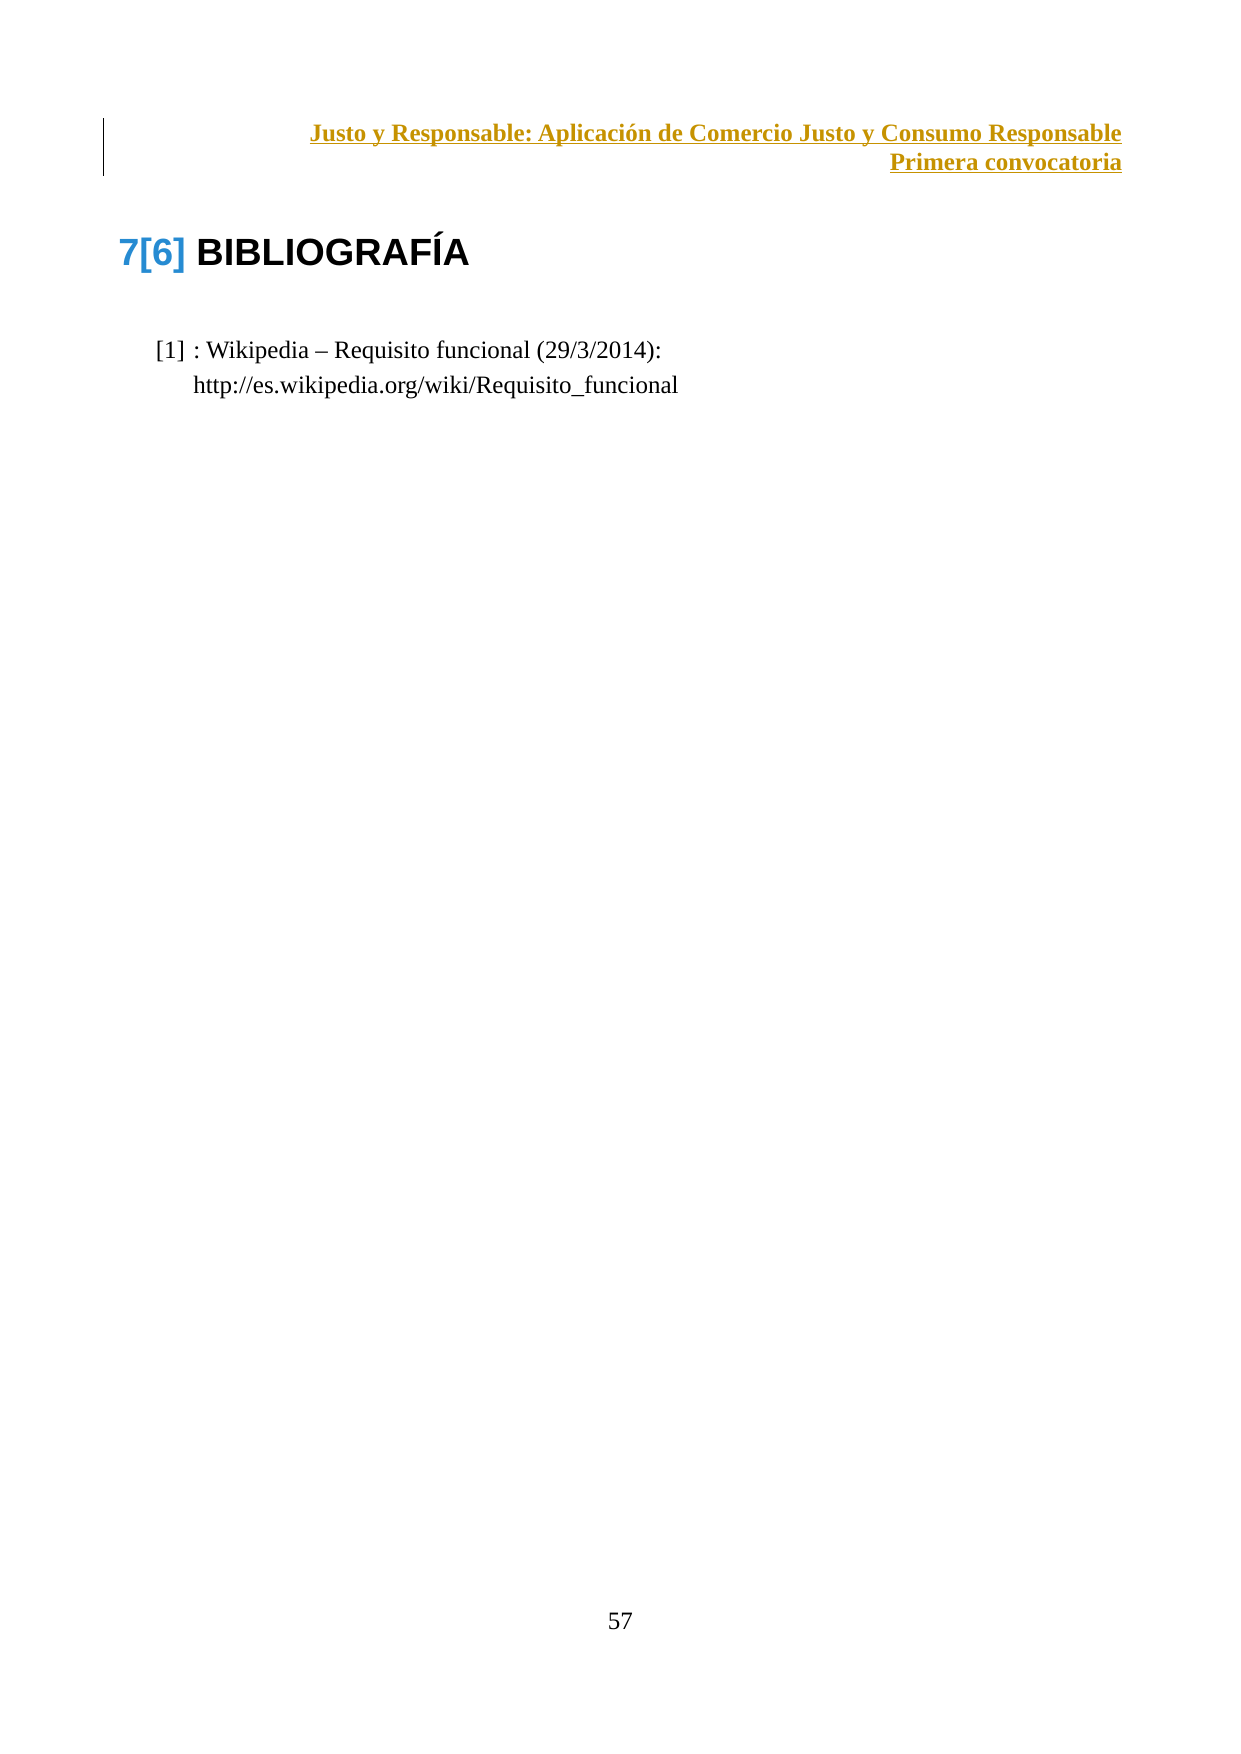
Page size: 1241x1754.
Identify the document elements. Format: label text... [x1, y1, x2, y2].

subtitle BIBLIOGRAFÍA [118, 230, 1122, 274]
list : Wikipedia – Requisito funcional (29/3/2014): http://es.wikipedia.org/wiki/Requisito_funcional [156, 335, 1122, 398]
